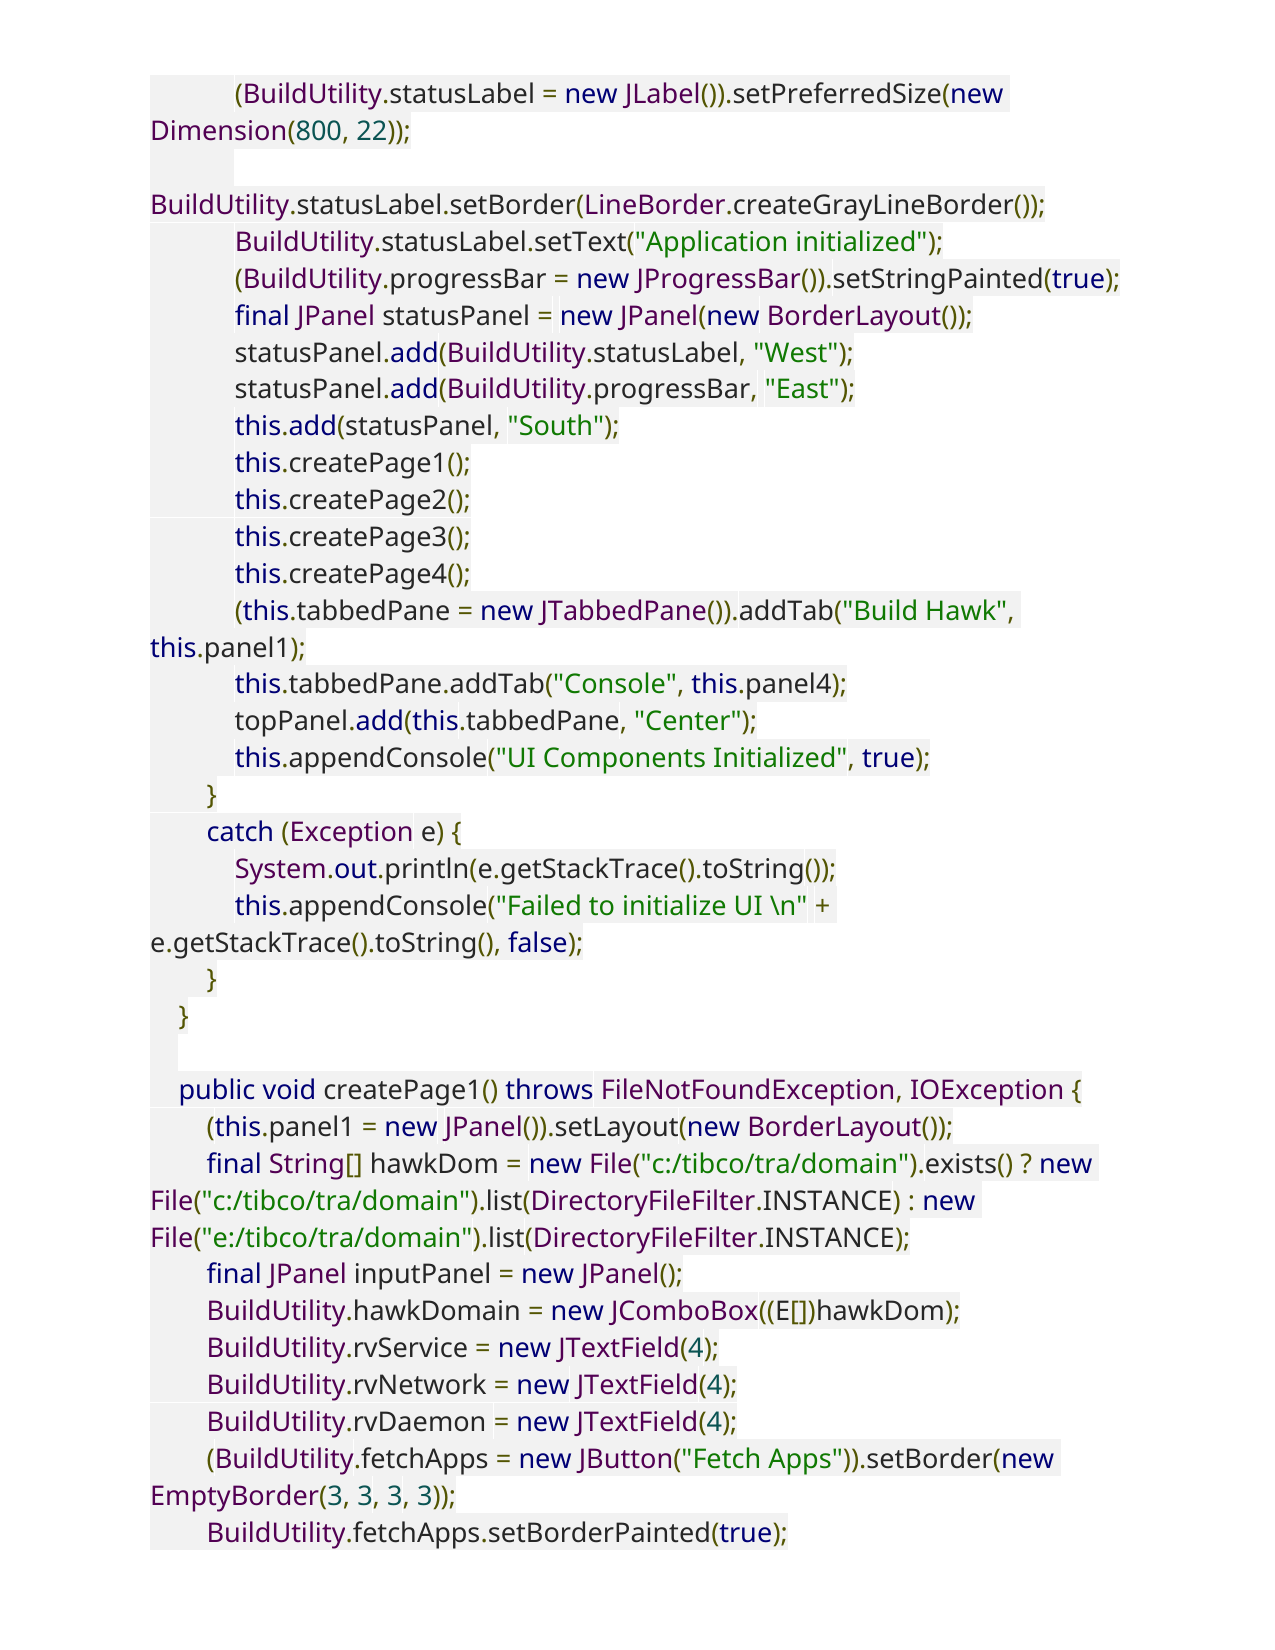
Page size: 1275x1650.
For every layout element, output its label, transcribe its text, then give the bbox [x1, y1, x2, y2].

text final String[] hawkDom = new File("c:/tibco/tra/domain").exists() ? new File("c:/tibco/tra/domain").list(DirectoryFileFilter.INSTANCE) : new File("e:/tibco/tra/domain").list(DirectoryFileFilter.INSTANCE); [150, 1144, 1125, 1255]
text final JPanel statusPanel = new JPanel(new BorderLayout()); [150, 296, 1125, 333]
text final JPanel inputPanel = new JPanel(); [150, 1255, 1125, 1292]
text (BuildUtility.statusLabel = new JLabel()).setPreferredSize(new Dimension(800, 22)); [150, 75, 1125, 149]
text (BuildUtility.fetchApps = new JButton("Fetch Apps")).setBorder(new EmptyBorder(3, 3, 3, 3)); [150, 1439, 1125, 1513]
text (this.panel1 = new JPanel()).setLayout(new BorderLayout()); [150, 1107, 1125, 1144]
text this.appendConsole("UI Components Initialized", true); [150, 739, 1125, 776]
text BuildUtility.fetchApps.setBorderPainted(true); [150, 1513, 1125, 1550]
text BuildUtility.rvService = new JTextField(4); [150, 1329, 1125, 1366]
text BuildUtility.hawkDomain = new JComboBox((E[])hawkDom); [150, 1292, 1125, 1329]
text this.add(statusPanel, "South"); [150, 407, 1125, 444]
text } [150, 960, 1125, 997]
text } [150, 997, 1125, 1034]
text BuildUtility.statusLabel.setBorder(LineBorder.createGrayLineBorder()); [150, 149, 1125, 222]
text this.createPage2(); [150, 481, 1125, 517]
text BuildUtility.rvDaemon = new JTextField(4); [150, 1402, 1125, 1439]
text (this.tabbedPane = new JTabbedPane()).addTab("Build Hawk", this.panel1); [150, 591, 1125, 665]
text (BuildUtility.progressBar = new JProgressBar()).setStringPainted(true); [150, 259, 1125, 296]
text BuildUtility.rvNetwork = new JTextField(4); [150, 1366, 1125, 1402]
text catch (Exception e) { [150, 812, 1125, 849]
text public void createPage1() throws FileNotFoundException, IOException { [150, 1071, 1125, 1107]
text this.createPage3(); [150, 517, 1125, 554]
text BuildUtility.statusLabel.setText("Application initialized"); [150, 222, 1125, 259]
text this.tabbedPane.addTab("Console", this.panel4); [150, 665, 1125, 702]
text statusPanel.add(BuildUtility.progressBar, "East"); [150, 370, 1125, 407]
text this.appendConsole("Failed to initialize UI \n" + e.getStackTrace().toString(), false); [150, 886, 1125, 960]
text this.createPage1(); [150, 444, 1125, 481]
text } [150, 776, 1125, 812]
text System.out.println(e.getStackTrace().toString()); [150, 849, 1125, 886]
text this.createPage4(); [150, 554, 1125, 591]
text topPanel.add(this.tabbedPane, "Center"); [150, 702, 1125, 739]
text statusPanel.add(BuildUtility.statusLabel, "West"); [150, 333, 1125, 370]
